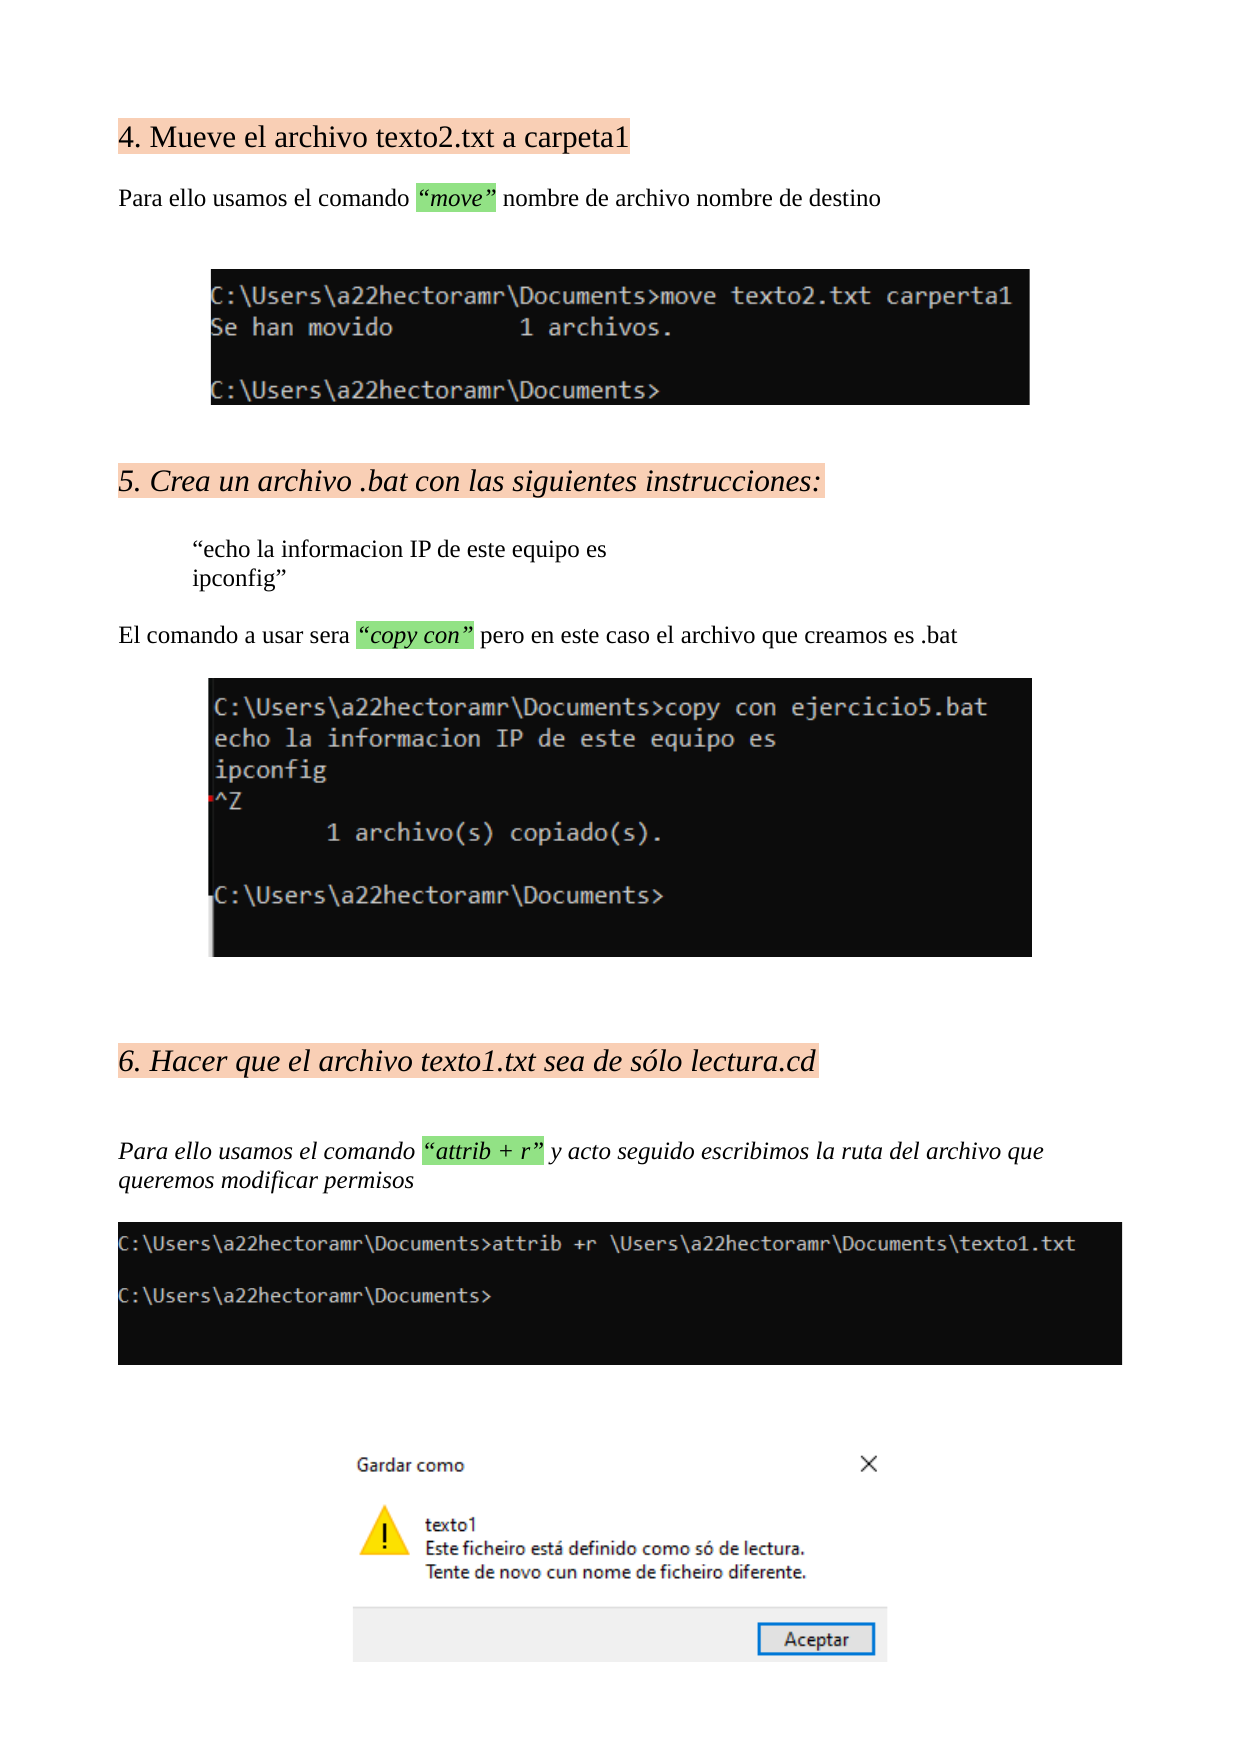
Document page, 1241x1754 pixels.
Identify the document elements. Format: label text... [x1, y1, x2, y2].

text ipconfig” [118, 563, 1122, 592]
text Para ello usamos el comando “move” nombre de archivo nombre de destino [118, 183, 1122, 212]
text 4. Mueve el archivo texto2.txt a carpeta1 [118, 118, 1122, 154]
text 5. Crea un archivo .bat con las siguientes instrucciones: [118, 462, 1122, 498]
picture [208, 678, 1032, 957]
picture [118, 1222, 1123, 1365]
text El comando a usar sera “copy con” pero en este caso el archivo que creamos es .bat [118, 621, 1122, 649]
text 6. Hacer que el archivo texto1.txt sea de sólo lectura.cd [118, 1042, 1122, 1078]
picture [210, 269, 1030, 405]
text “echo la informacion IP de este equipo es [118, 534, 1122, 563]
picture [352, 1453, 888, 1662]
text Para ello usamos el comando “attrib + r” y acto seguido escribimos la ruta del archivo que queremos modificar permisos [118, 1136, 1122, 1193]
